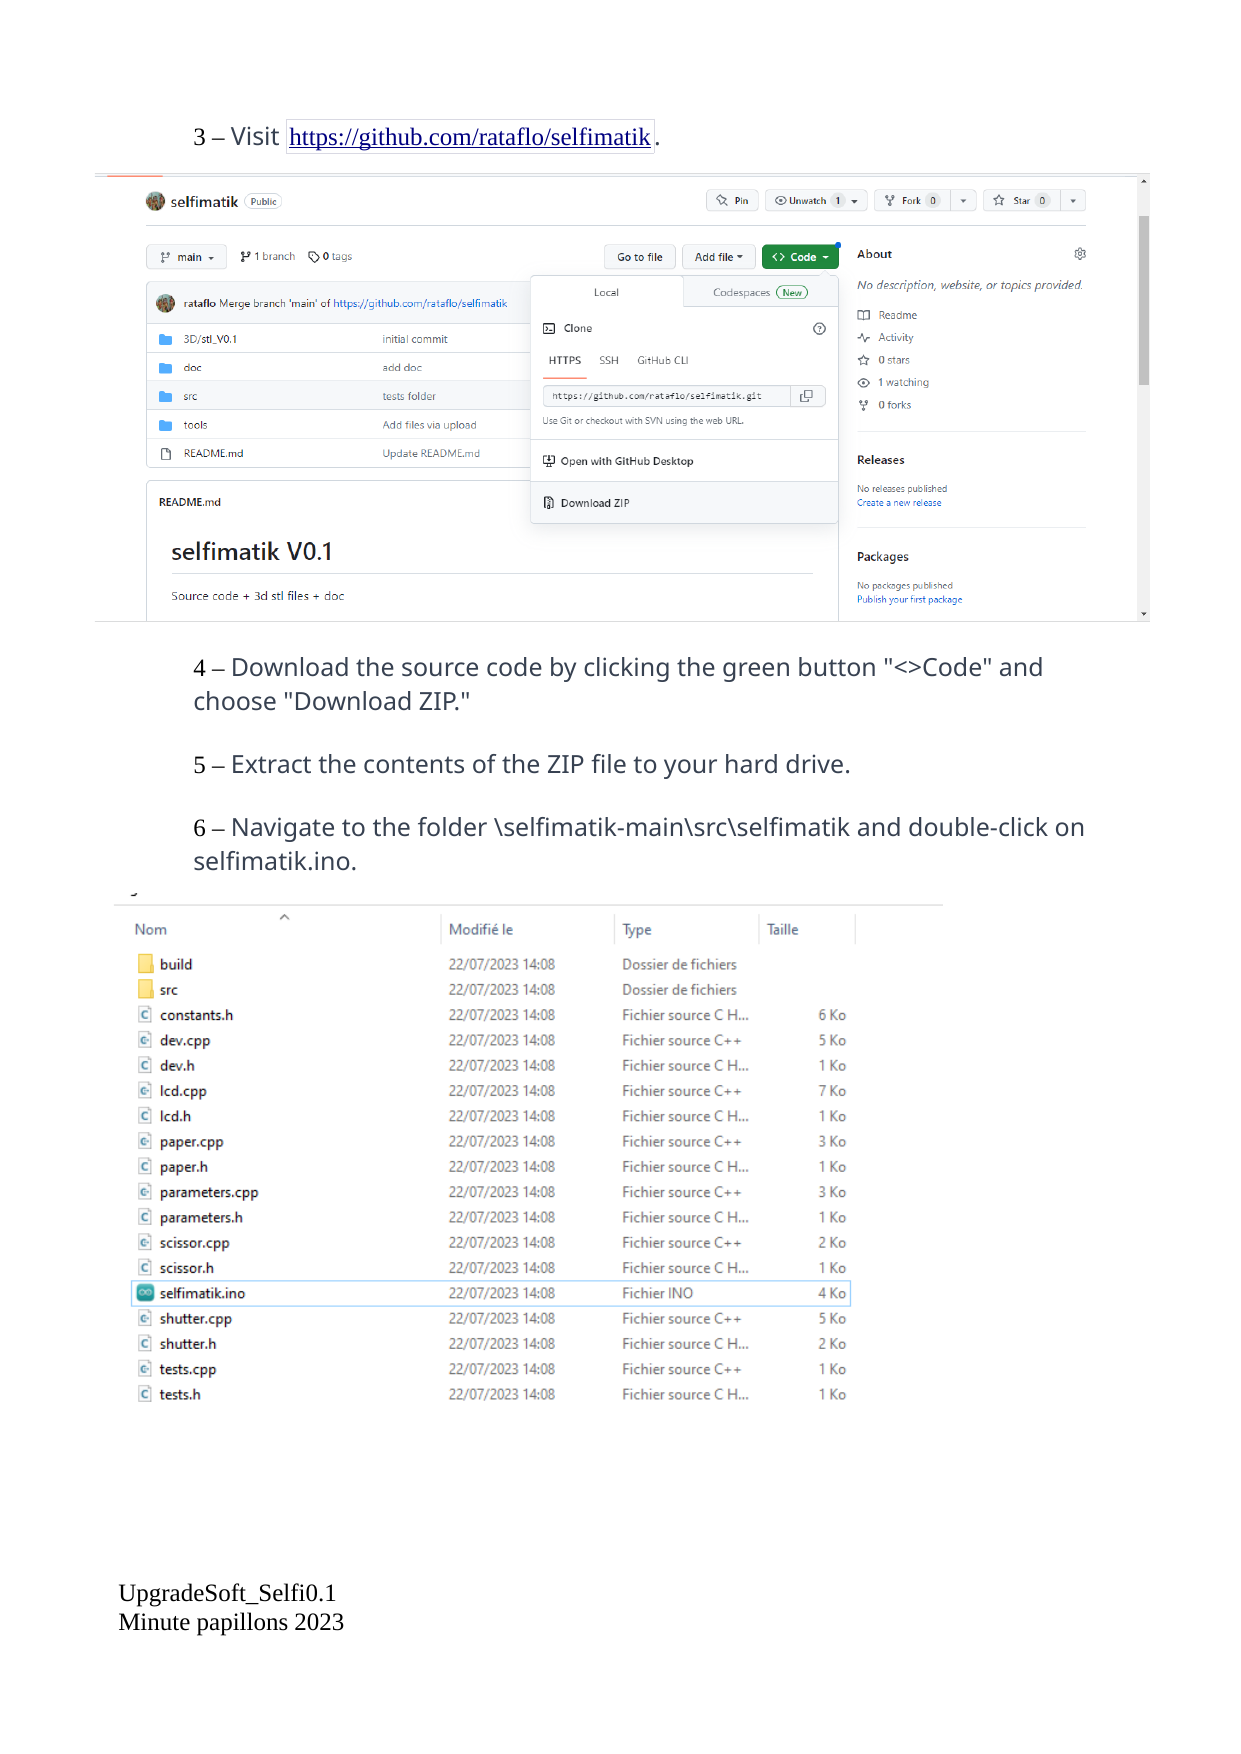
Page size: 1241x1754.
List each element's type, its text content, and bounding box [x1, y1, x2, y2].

list 5 – Extract the contents of the ZIP file to your hard drive. [156, 747, 1122, 781]
list 3 – Visit https://github.com/rataflo/selfimatik [156, 118, 654, 153]
list 4 – Download the source code by clicking the green button "<>Code" and choose "Download ZIP." [156, 650, 1122, 718]
list . [655, 118, 1122, 153]
list 6 – Navigate to the folder \selfimatik-main\src\selfimatik and double-click on selfimatik.ino. [156, 810, 1122, 878]
picture [113, 893, 943, 1444]
picture [94, 169, 1150, 622]
